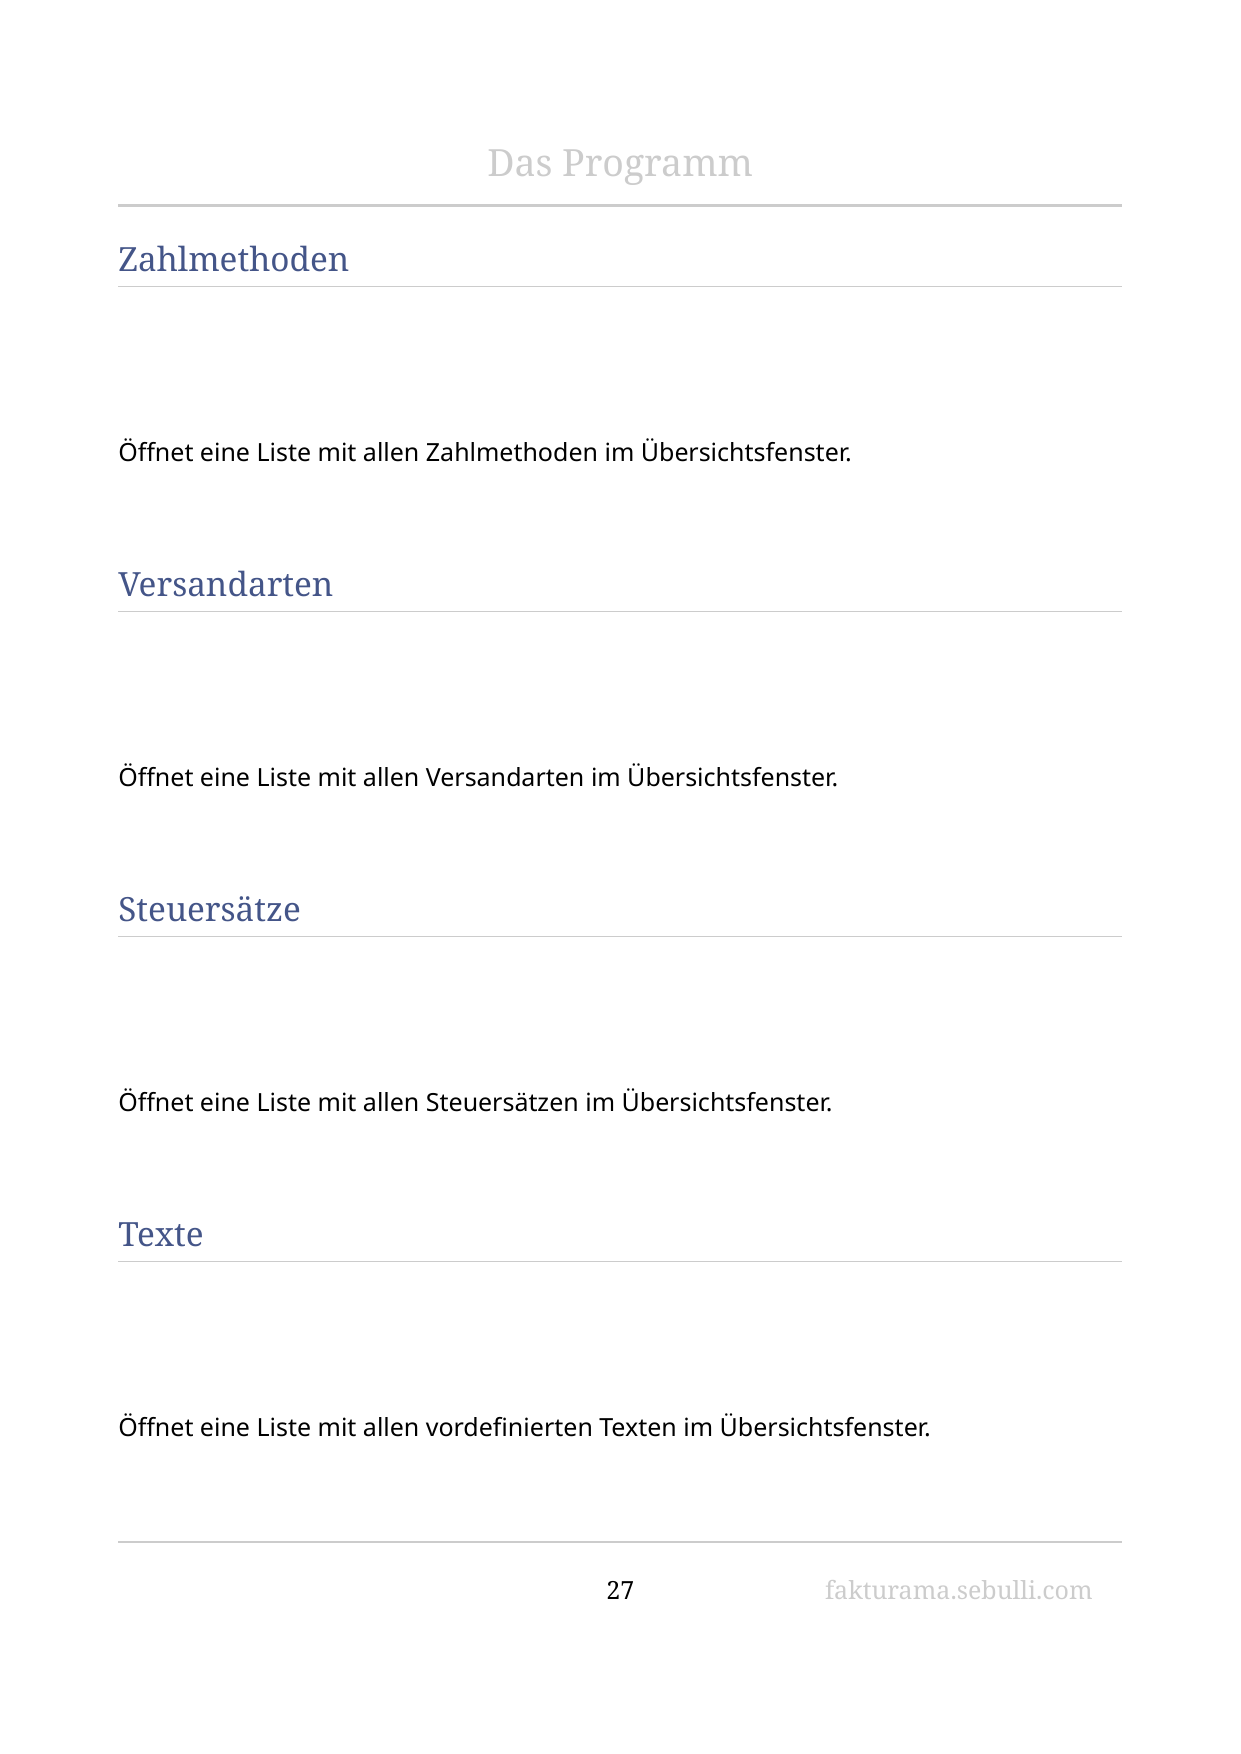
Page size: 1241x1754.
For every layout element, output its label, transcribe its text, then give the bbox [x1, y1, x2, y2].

text Öffnet eine Liste mit allen Steuersätzen im Übersichtsfenster. [118, 1085, 1122, 1119]
subtitle Versandarten [118, 561, 1122, 611]
text Öffnet eine Liste mit allen Zahlmethoden im Übersichtsfenster. [118, 435, 1122, 469]
subtitle Zahlmethoden [118, 236, 1122, 286]
subtitle Texte [118, 1211, 1122, 1261]
subtitle Steuersätze [118, 886, 1122, 936]
text Öffnet eine Liste mit allen vordefinierten Texten im Übersichtsfenster. [118, 1410, 1122, 1444]
text Öffnet eine Liste mit allen Versandarten im Übersichtsfenster. [118, 760, 1122, 794]
